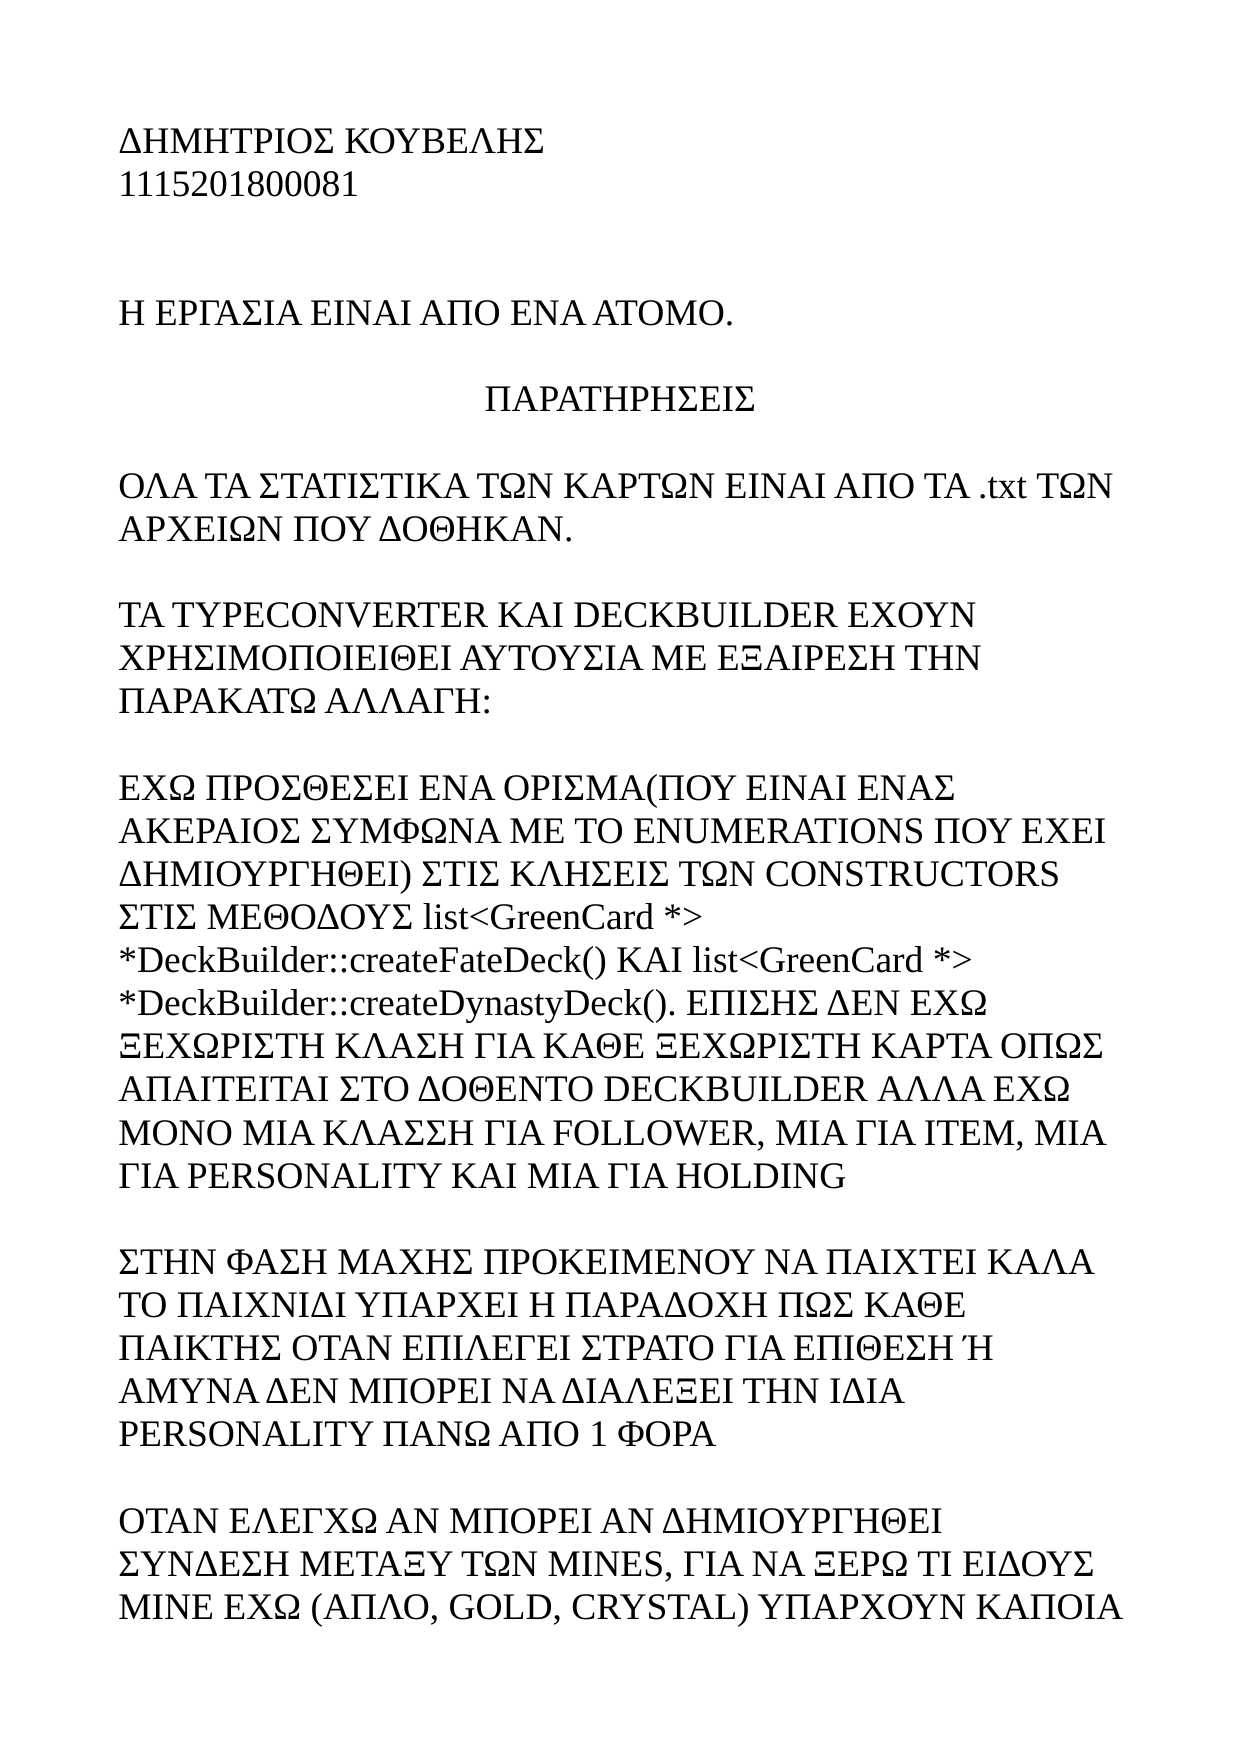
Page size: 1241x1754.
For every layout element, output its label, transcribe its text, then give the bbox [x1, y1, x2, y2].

text OTAN ΕΛΕΓΧΩ ΑΝ ΜΠΟΡΕΙ ΑΝ ΔΗΜΙΟΥΡΓΗΘΕΙ ΣΥΝΔΕΣΗ ΜΕΤΑΞΥ ΤΩΝ MINES, ΓΙΑ ΝΑ ΞΕΡΩ ΤΙ ΕΙΔΟΥΣ MINE ΕΧΩ (ΑΠΛΟ, GOLD, CRYSTAL) ΥΠΑΡΧΟΥΝ ΚΑΠΟΙΑ [118, 1498, 1122, 1627]
text ΣΤΗΝ ΦΑΣΗ ΜΑΧΗΣ ΠΡΟΚΕΙΜΕΝΟΥ ΝΑ ΠΑΙΧΤΕΙ ΚΑΛΑ ΤΟ ΠΑΙΧΝΙΔΙ ΥΠΑΡΧΕΙ Η ΠΑΡΑΔΟΧΗ ΠΩΣ ΚΑΘΕ ΠΑΙΚΤΗΣ ΟΤΑΝ ΕΠΙΛΕΓΕΙ ΣΤΡΑΤΟ ΓΙΑ ΕΠΙΘΕΣΗ Ή ΑΜΥΝΑ ΔΕΝ ΜΠΟΡΕΙ ΝΑ ΔΙΑΛΕΞΕΙ ΤΗΝ ΙΔΙΑ PERSONALITY ΠΑΝΩ ΑΠΟ 1 ΦΟΡΑ [118, 1239, 1122, 1455]
text ΕΧΩ ΠΡΟΣΘΕΣΕΙ ΕΝΑ ΟΡΙΣΜΑ(ΠΟΥ ΕΙΝΑΙ ΕΝΑΣ ΑΚΕΡΑΙΟΣ ΣΥΜΦΩΝΑ ΜΕ ΤΟ ENUMERATIONS ΠΟΥ ΕΧΕΙ ΔΗΜΙΟΥΡΓΗΘΕΙ) ΣΤΙΣ ΚΛΗΣΕΙΣ ΤΩΝ CONSTRUCTORS ΣΤΙΣ ΜΕΘΟΔΟΥΣ list<GreenCard *> *DeckBuilder::createFateDeck() ΚΑΙ list<GreenCard *> *DeckBuilder::createDynastyDeck(). ΕΠΙΣΗΣ ΔΕΝ ΕΧΩ ΞΕΧΩΡΙΣΤΗ ΚΛΑΣΗ ΓΙΑ ΚΑΘΕ ΞΕΧΩΡΙΣΤΗ ΚΑΡΤΑ ΟΠΩΣ ΑΠΑΙΤΕΙΤΑΙ ΣΤΟ ΔΟΘΕΝΤΟ DECKBUILDER ΑΛΛΑ ΕΧΩ ΜΟΝΟ ΜΙΑ ΚΛΑΣΣΗ ΓΙΑ FOLLOWER, ΜΙΑ ΓΙΑ ITEM, ΜΙΑ ΓΙΑ PERSONALITY ΚΑΙ ΜΙΑ ΓΙΑ HOLDING [118, 765, 1122, 1196]
text ΤΑ ΤYPECONVERTER KAI DECKBUILDER ΕΧΟΥΝ ΧΡΗΣΙΜΟΠΟΙΕΙΘΕΙ ΑΥΤΟΥΣΙΑ ΜΕ ΕΞΑΙΡΕΣΗ ΤΗΝ ΠΑΡΑΚΑΤΩ ΑΛΛΑΓΗ: [118, 592, 1122, 722]
text Η ΕΡΓΑΣΙΑ ΕΙΝΑΙ ΑΠΟ ΕΝΑ ΑΤΟΜΟ. [118, 291, 1122, 334]
text ΟΛΑ ΤΑ ΣΤΑΤΙΣΤΙΚΑ ΤΩΝ ΚΑΡΤΩΝ ΕΙΝΑΙ ΑΠΟ ΤΑ .txt ΤΩΝ ΑΡΧΕΙΩΝ ΠΟΥ ΔΟΘΗΚΑΝ. [118, 463, 1122, 549]
text 1115201800081 [118, 161, 1122, 204]
text ΔΗΜΗΤΡΙΟΣ ΚΟΥΒΕΛΗΣ [118, 118, 1122, 161]
text ΠΑΡΑΤΗΡΗΣΕΙΣ [118, 377, 1122, 420]
